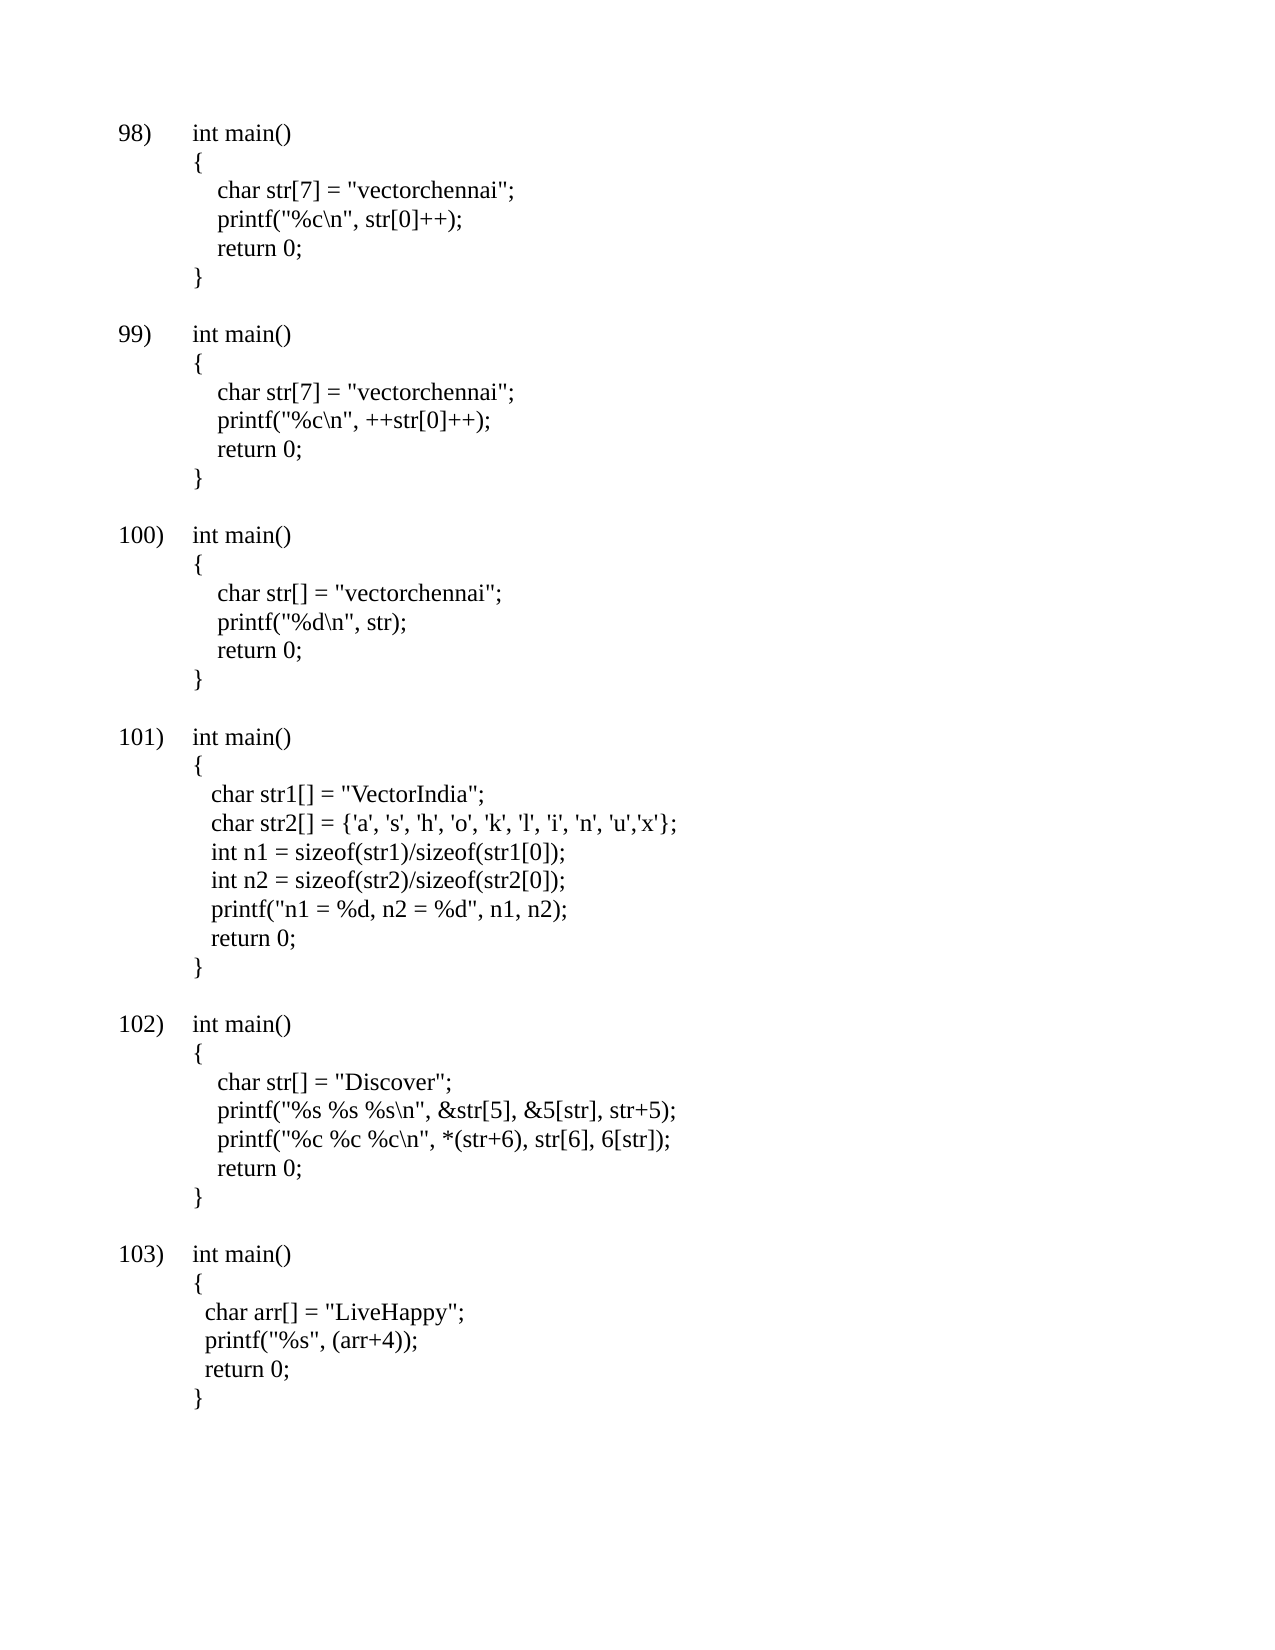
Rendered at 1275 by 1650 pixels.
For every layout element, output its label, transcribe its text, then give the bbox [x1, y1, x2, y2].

text { [118, 348, 1157, 377]
text char str[7] = "vectorchennai"; [118, 377, 1157, 406]
text { [118, 549, 1157, 578]
text printf("%s %s %s\n", &str[5], &5[str], str+5); [118, 1096, 1157, 1124]
text { [118, 1268, 1157, 1297]
text return 0; [118, 1354, 1157, 1383]
text return 0; [118, 233, 1157, 262]
text char str[] = "vectorchennai"; [118, 578, 1157, 607]
text } [118, 1182, 1157, 1211]
text printf("%d\n", str); [118, 607, 1157, 636]
text } [118, 1383, 1157, 1412]
text } [118, 664, 1157, 693]
text { [118, 147, 1157, 176]
text int n2 = sizeof(str2)/sizeof(str2[0]); [118, 866, 1157, 894]
text return 0; [118, 636, 1157, 664]
text return 0; [118, 434, 1157, 463]
text } [118, 952, 1157, 981]
text 99) int main() [118, 319, 1157, 348]
text return 0; [118, 923, 1157, 952]
text printf("%c\n", ++str[0]++); [118, 406, 1157, 434]
text } [118, 463, 1157, 492]
text printf("%s", (arr+4)); [118, 1326, 1157, 1354]
text 101) int main() [118, 722, 1157, 751]
text 103) int main() [118, 1239, 1157, 1268]
text printf("n1 = %d, n2 = %d", n1, n2); [118, 894, 1157, 923]
text return 0; [118, 1153, 1157, 1182]
text char arr[] = "LiveHappy"; [118, 1297, 1157, 1326]
text 100) int main() [118, 521, 1157, 549]
text char str1[] = "VectorIndia"; [118, 779, 1157, 808]
text char str2[] = {'a', 's', 'h', 'o', 'k', 'l', 'i', 'n', 'u','x'}; [118, 808, 1157, 837]
text char str[7] = "vectorchennai"; [118, 176, 1157, 204]
text char str[] = "Discover"; [118, 1067, 1157, 1096]
text } [118, 262, 1157, 291]
text { [118, 751, 1157, 779]
text { [118, 1038, 1157, 1067]
text printf("%c %c %c\n", *(str+6), str[6], 6[str]); [118, 1124, 1157, 1153]
text 102) int main() [118, 1009, 1157, 1038]
text 98) int main() [118, 118, 1157, 147]
text int n1 = sizeof(str1)/sizeof(str1[0]); [118, 837, 1157, 866]
text printf("%c\n", str[0]++); [118, 204, 1157, 233]
